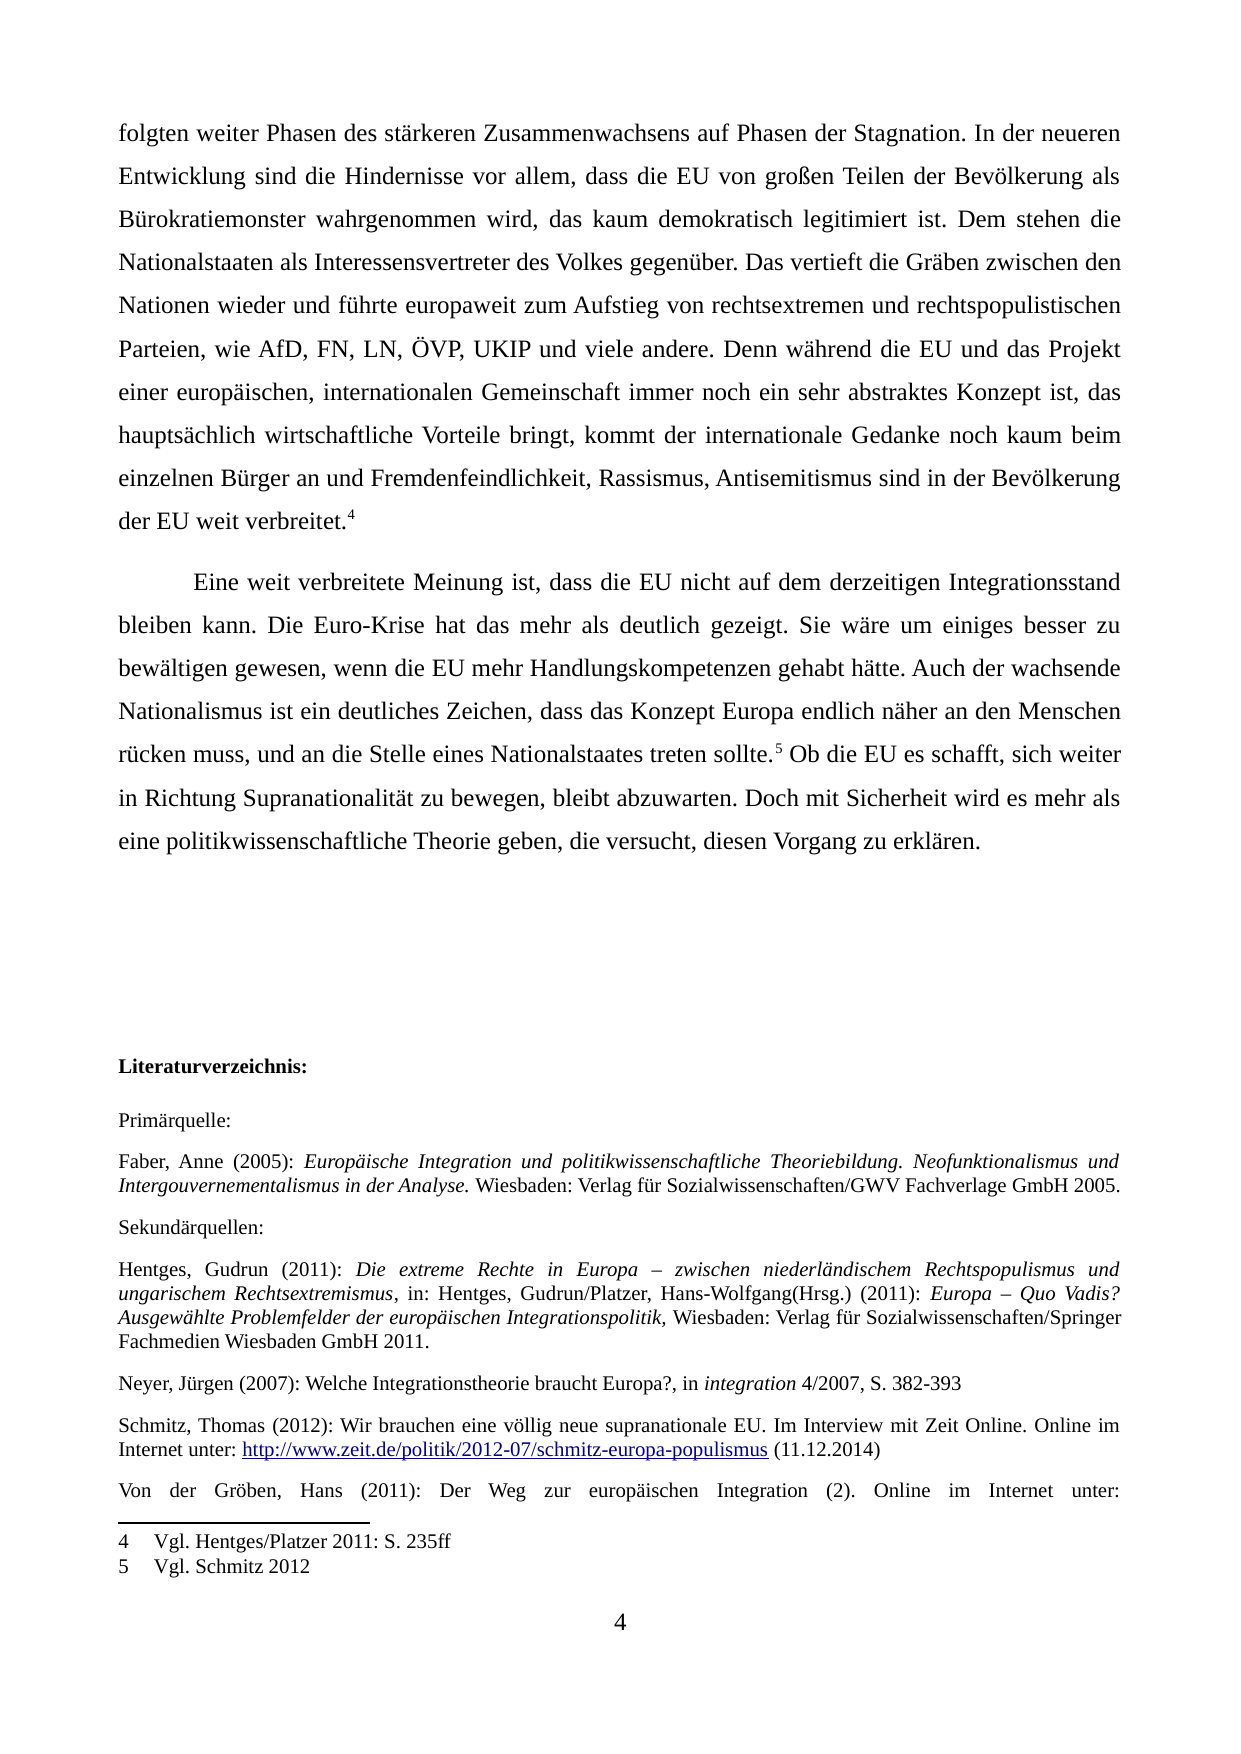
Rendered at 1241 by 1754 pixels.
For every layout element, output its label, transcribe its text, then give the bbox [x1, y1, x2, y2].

text Von der Gröben, Hans (2011): Der Weg zur europäischen Integration (2). Online im Internet unter: [118, 1478, 1122, 1502]
text Schmitz, Thomas (2012): Wir brauchen eine völlig neue supranationale EU. Im Interview mit Zeit Online. Online im Internet unter: http://www.zeit.de/politik/2012-07/schmitz-europa-populismus (11.12.2014) [118, 1413, 1122, 1461]
text folgten weiter Phasen des stärkeren Zusammenwachsens auf Phasen der Stagnation. In der neueren Entwicklung sind die Hindernisse vor allem, dass die EU von großen Teilen der Bevölkerung als Bürokratiemonster wahrgenommen wird, das kaum demokratisch legitimiert ist. Dem stehen die Nationalstaaten als Interessensvertreter des Volkes gegenüber. Das vertieft die Gräben zwischen den Nationen wieder und führte europaweit zum Aufstieg von rechtsextremen und rechtspopulistischen Parteien, wie AfD, FN, LN, ÖVP, UKIP und viele andere. Denn während die EU und das Projekt einer europäischen, internationalen Gemeinschaft immer noch ein sehr abstraktes Konzept ist, das hauptsächlich wirtschaftliche Vorteile bringt, kommt der internationale Gedanke noch kaum beim einzelnen Bürger an und Fremdenfeindlichkeit, Rassismus, Antisemitismus sind in der Bevölkerung der EU weit verbreitet. [118, 118, 1122, 535]
text Neyer, Jürgen (2007): Welche Integrationstheorie braucht Europa?, in integration 4/2007, S. 382-393 [118, 1371, 1122, 1395]
text Vgl. Schmitz 2012 [118, 1553, 1122, 1578]
text Primärquelle: [118, 1107, 1122, 1132]
text Eine weit verbreitete Meinung ist, dass die EU nicht auf dem derzeitigen Integrationsstand bleiben kann. Die Euro-Krise hat das mehr als deutlich gezeigt. Sie wäre um einiges besser zu bewältigen gewesen, wenn die EU mehr Handlungskompetenzen gehabt hätte. Auch der wachsende Nationalismus ist ein deutliches Zeichen, dass das Konzept Europa endlich näher an den Menschen rücken muss, und an die Stelle eines Nationalstaates treten sollte. Ob die EU es schafft, sich weiter in Richtung Supranationalität zu bewegen, bleibt abzuwarten. Doch mit Sicherheit wird es mehr als eine politikwissenschaftliche Theorie geben, die versucht, diesen Vorgang zu erklären. [118, 567, 1122, 854]
text Vgl. Hentges/Platzer 2011: S. 235ff [118, 1529, 1122, 1553]
text Hentges, Gudrun (2011): Die extreme Rechte in Europa – zwischen niederländischem Rechtspopulismus und ungarischem Rechtsextremismus, in: Hentges, Gudrun/Platzer, Hans-Wolfgang(Hrsg.) (2011): Europa – Quo Vadis? Ausgewählte Problemfelder der europäischen Integrationspolitik, Wiesbaden: Verlag für Sozialwissenschaften/Springer Fachmedien Wiesbaden GmbH 2011. [118, 1257, 1122, 1353]
text Literaturverzeichnis: [118, 1054, 1122, 1078]
text Faber, Anne (2005): Europäische Integration und politikwissenschaftliche Theoriebildung. Neofunktionalismus und Intergouvernementalismus in der Analyse. Wiesbaden: Verlag für Sozialwissenschaften/GWV Fachverlage GmbH 2005. [118, 1149, 1122, 1197]
text Sekundärquellen: [118, 1215, 1122, 1239]
